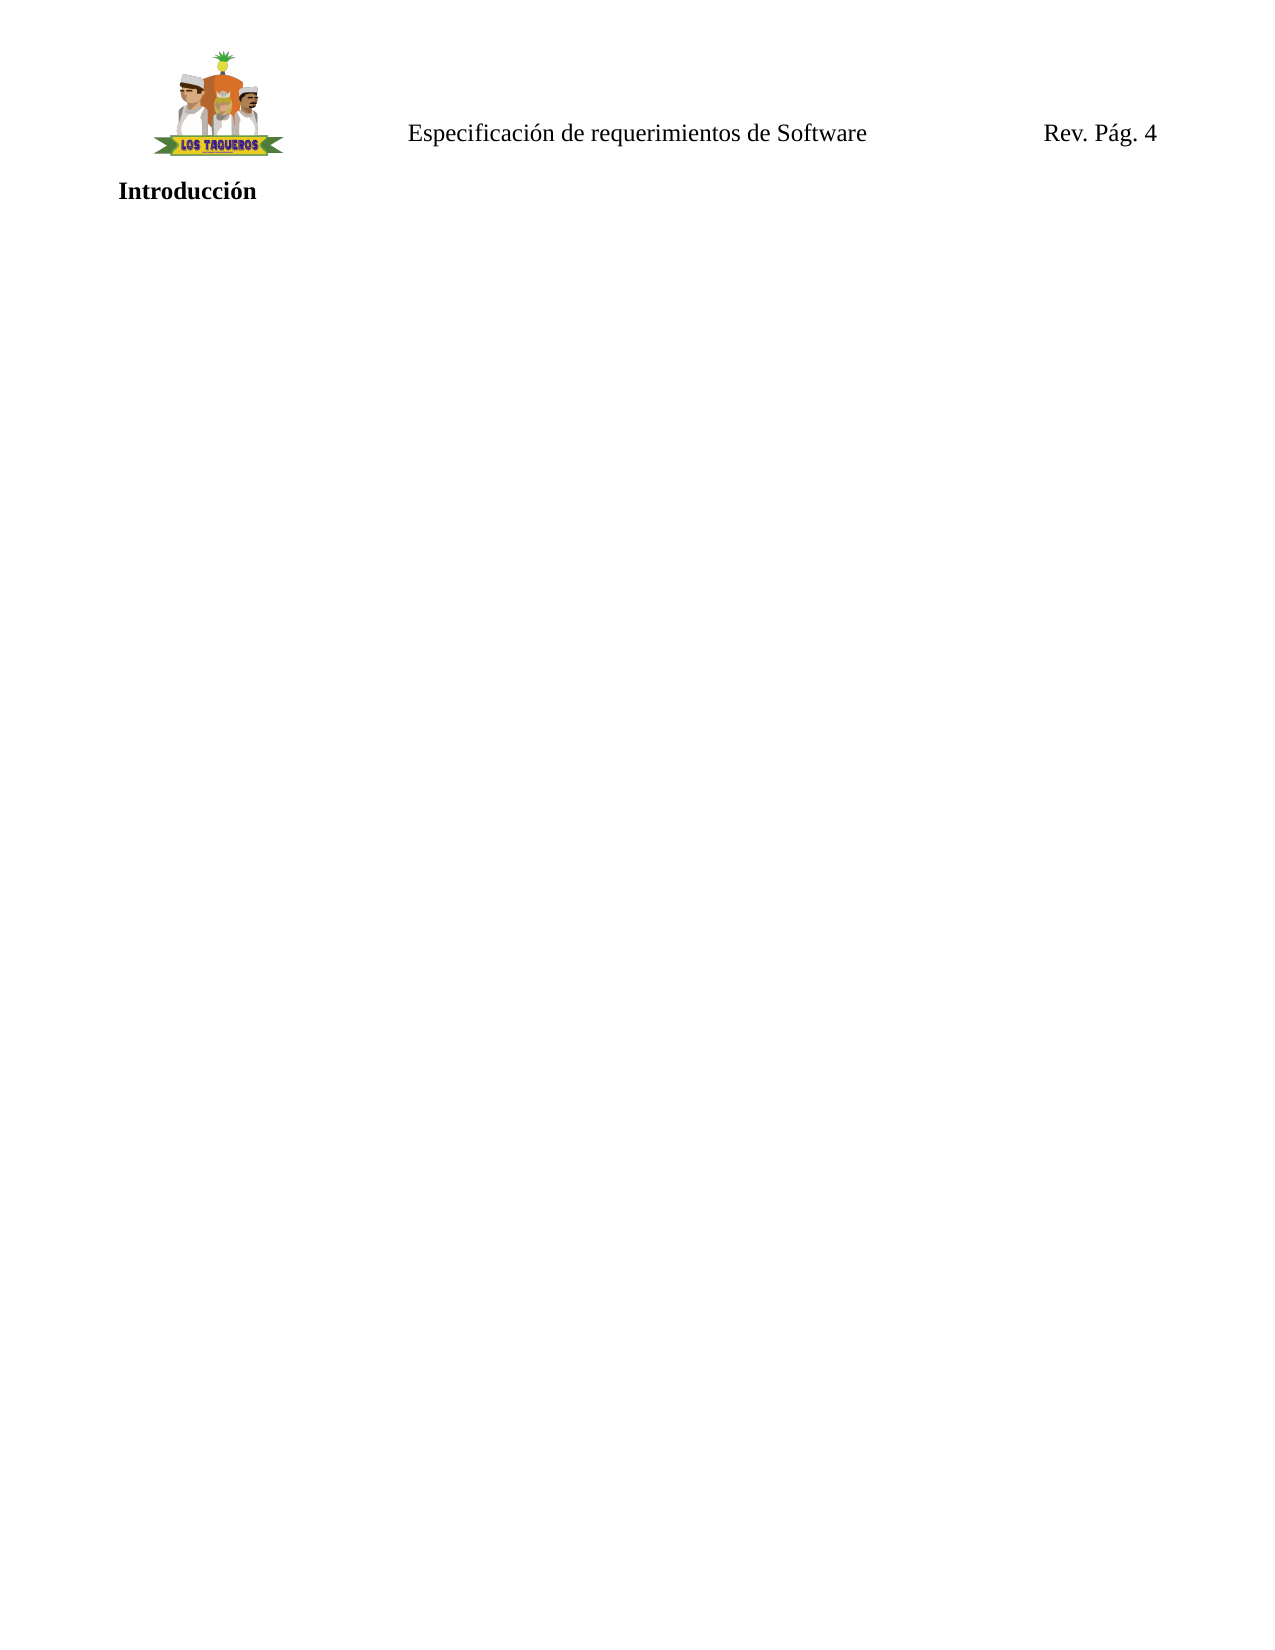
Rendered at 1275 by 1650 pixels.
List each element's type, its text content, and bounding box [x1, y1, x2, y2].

picture [151, 37, 286, 163]
text Introducción [118, 176, 1157, 205]
